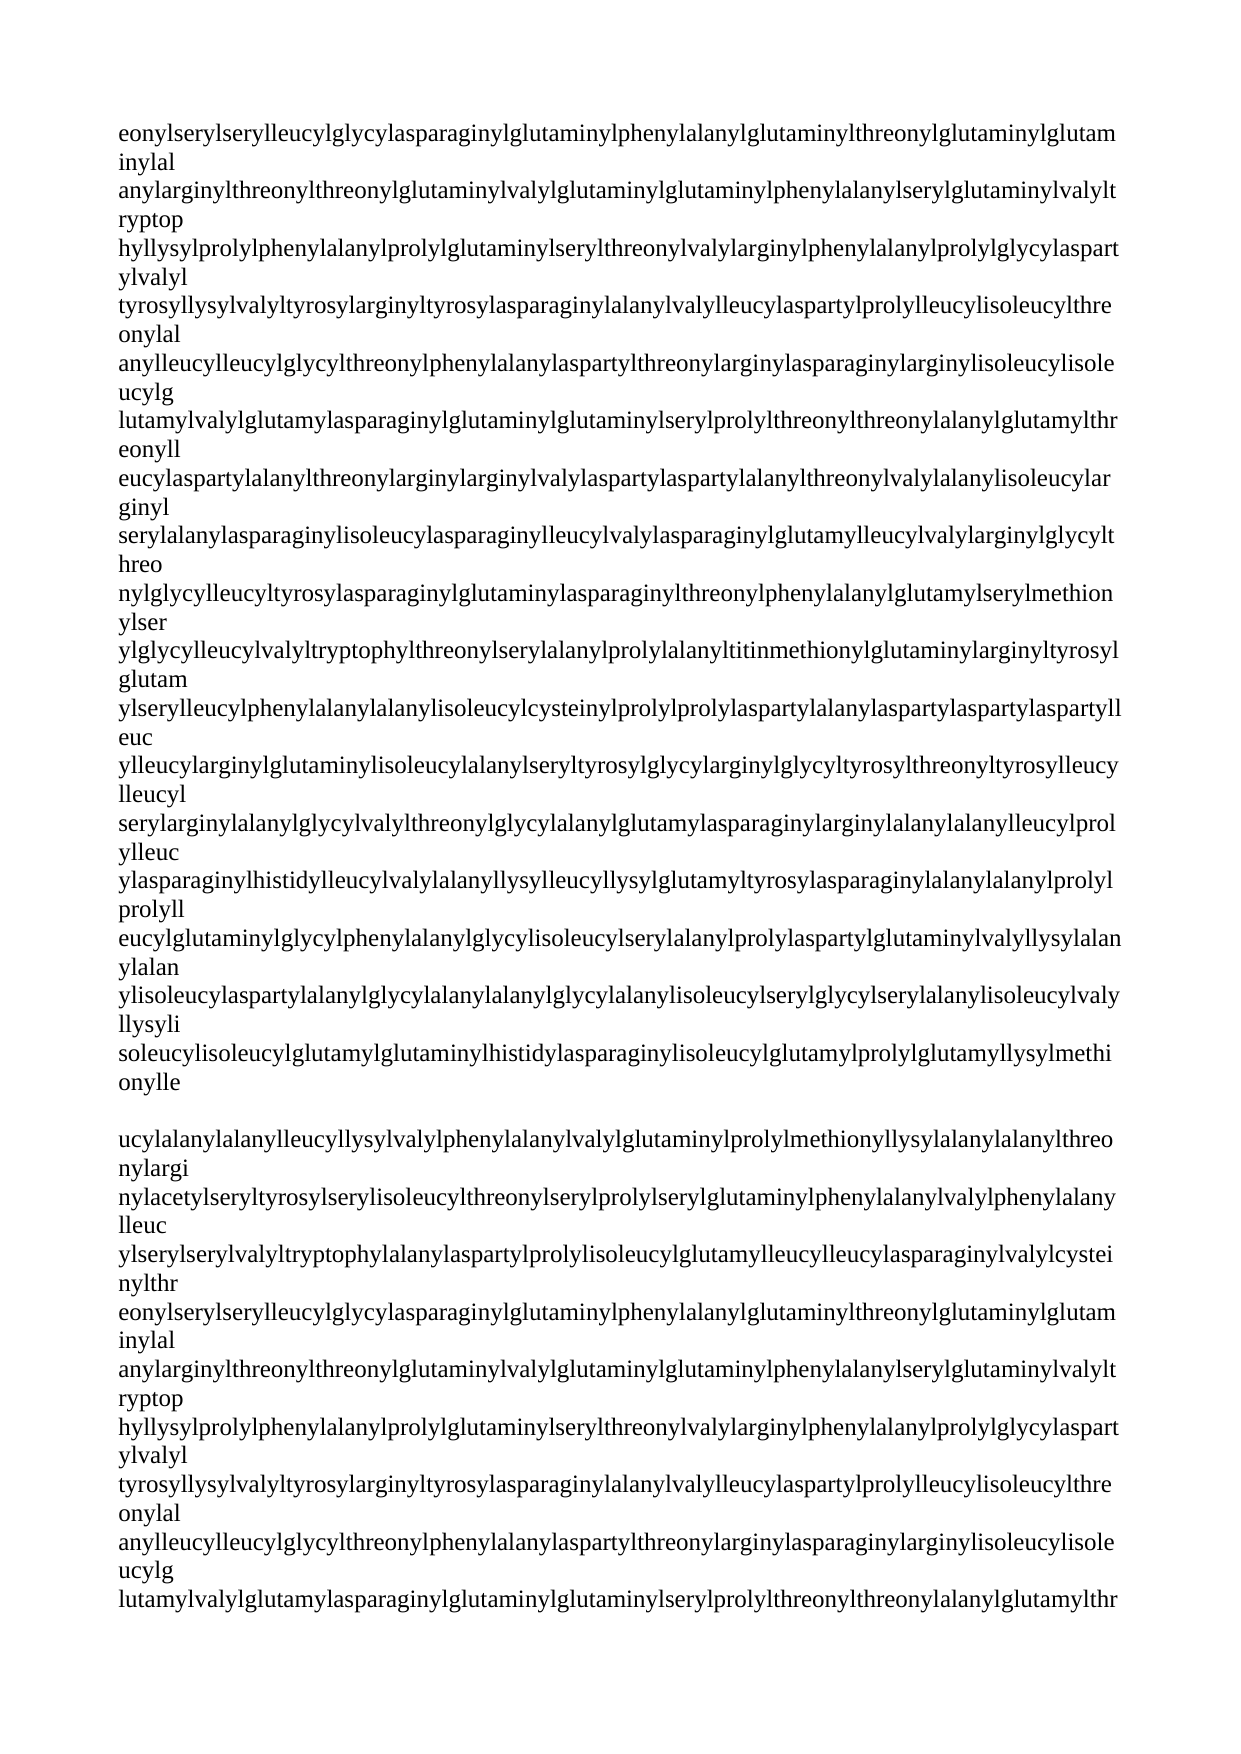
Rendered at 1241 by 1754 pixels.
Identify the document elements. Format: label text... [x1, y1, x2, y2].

text ucylalanylalanylleucyllysylvalylphenylalanylvalylglutaminylprolylmethionyllysylalanylalanylthreonylargi nylacetylseryltyrosylserylisoleucylthreonylserylprolylserylglutaminylphenylalanylvalylphenylalanylleuc ylserylserylvalyltryptophylalanylaspartylprolylisoleucylglutamylleucylleucylasparaginylvalylcysteinylthr eonylserylserylleucylglycylasparaginylglutaminylphenylalanylglutaminylthreonylglutaminylglutaminylal anylarginylthreonylthreonylglutaminylvalylglutaminylglutaminylphenylalanylserylglutaminylvalyltryptop hyllysylprolylphenylalanylprolylglutaminylserylthreonylvalylarginylphenylalanylprolylglycylaspartylvalyl tyrosyllysylvalyltyrosylarginyltyrosylasparaginylalanylvalylleucylaspartylprolylleucylisoleucylthreonylal anylleucylleucylglycylthreonylphenylalanylaspartylthreonylarginylasparaginylarginylisoleucylisoleucylg lutamylvalylglutamylasparaginylglutaminylglutaminylserylprolylthreonylthreonylalanylglutamylthr [118, 1096, 1122, 1613]
text eonylserylserylleucylglycylasparaginylglutaminylphenylalanylglutaminylthreonylglutaminylglutaminylal anylarginylthreonylthreonylglutaminylvalylglutaminylglutaminylphenylalanylserylglutaminylvalyltryptop hyllysylprolylphenylalanylprolylglutaminylserylthreonylvalylarginylphenylalanylprolylglycylaspartylvalyl tyrosyllysylvalyltyrosylarginyltyrosylasparaginylalanylvalylleucylaspartylprolylleucylisoleucylthreonylal anylleucylleucylglycylthreonylphenylalanylaspartylthreonylarginylasparaginylarginylisoleucylisoleucylg lutamylvalylglutamylasparaginylglutaminylglutaminylserylprolylthreonylthreonylalanylglutamylthreonyll eucylaspartylalanylthreonylarginylarginylvalylaspartylaspartylalanylthreonylvalylalanylisoleucylarginyl serylalanylasparaginylisoleucylasparaginylleucylvalylasparaginylglutamylleucylvalylarginylglycylthreo nylglycylleucyltyrosylasparaginylglutaminylasparaginylthreonylphenylalanylglutamylserylmethionylser ylglycylleucylvalyltryptophylthreonylserylalanylprolylalanyltitinmethionylglutaminylarginyltyrosylglutam ylserylleucylphenylalanylalanylisoleucylcysteinylprolylprolylaspartylalanylaspartylaspartylaspartylleuc ylleucylarginylglutaminylisoleucylalanylseryltyrosylglycylarginylglycyltyrosylthreonyltyrosylleucylleucyl serylarginylalanylglycylvalylthreonylglycylalanylglutamylasparaginylarginylalanylalanylleucylprolylleuc ylasparaginylhistidylleucylvalylalanyllysylleucyllysylglutamyltyrosylasparaginylalanylalanylprolylprolyll eucylglutaminylglycylphenylalanylglycylisoleucylserylalanylprolylaspartylglutaminylvalyllysylalanylalan ylisoleucylaspartylalanylglycylalanylalanylglycylalanylisoleucylserylglycylserylalanylisoleucylvalyllysyli soleucylisoleucylglutamylglutaminylhistidylasparaginylisoleucylglutamylprolylglutamyllysylmethionylle [118, 118, 1122, 1096]
